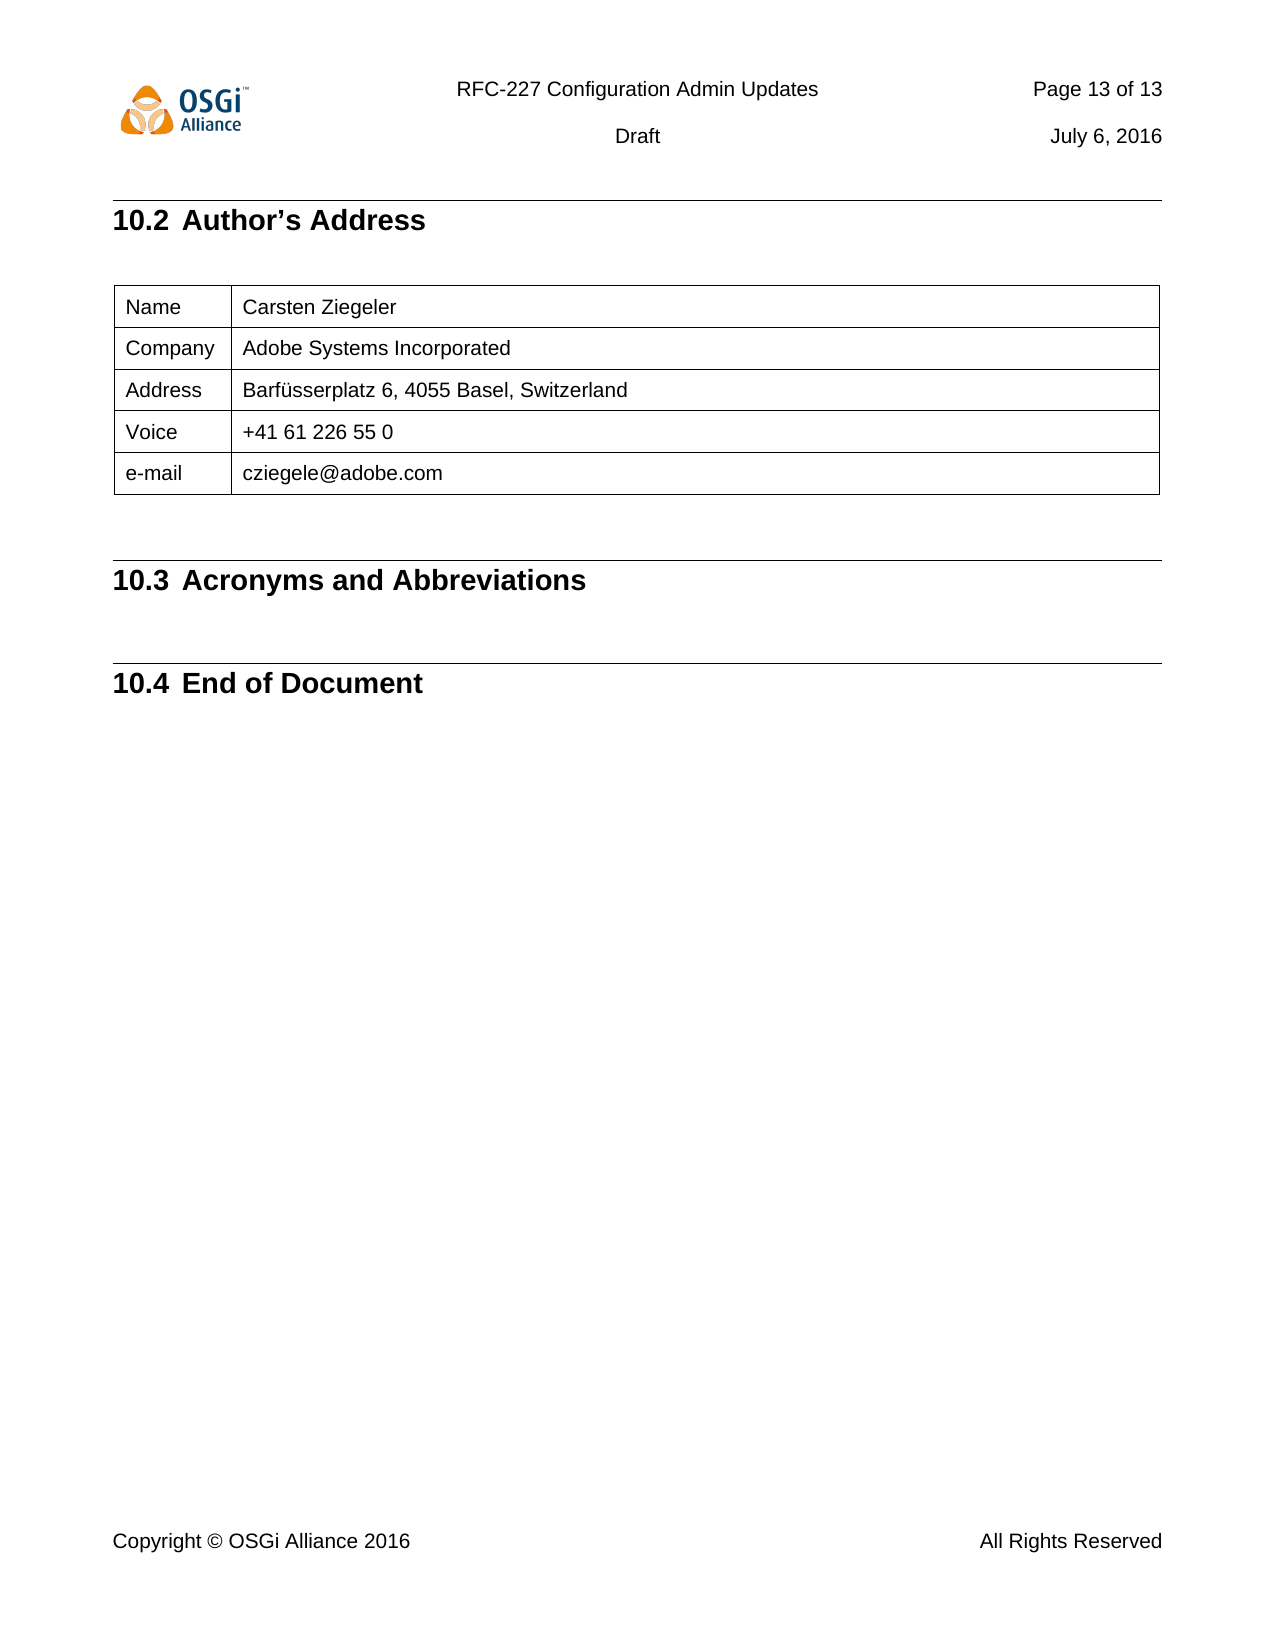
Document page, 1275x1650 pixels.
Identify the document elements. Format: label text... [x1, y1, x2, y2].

table_cell Address [115, 370, 231, 410]
table_cell Barfüsserplatz 6, 4055 Basel, Switzerland [232, 370, 1159, 410]
subtitle Author’s Address [112, 201, 1162, 236]
table_cell Company [115, 328, 231, 368]
table_cell +41 61 226 55 0 [232, 411, 1159, 452]
subtitle End of Document [112, 664, 1162, 699]
table_header Carsten Ziegeler [232, 286, 1159, 327]
table_cell e-mail [115, 453, 231, 493]
subtitle Acronyms and Abbreviations [112, 561, 1162, 597]
table_cell Voice [115, 411, 231, 452]
table_cell cziegele@adobe.com [232, 453, 1159, 493]
table_cell Adobe Systems Incorporated [232, 328, 1159, 368]
picture [113, 78, 257, 142]
table_header Name [115, 286, 231, 327]
